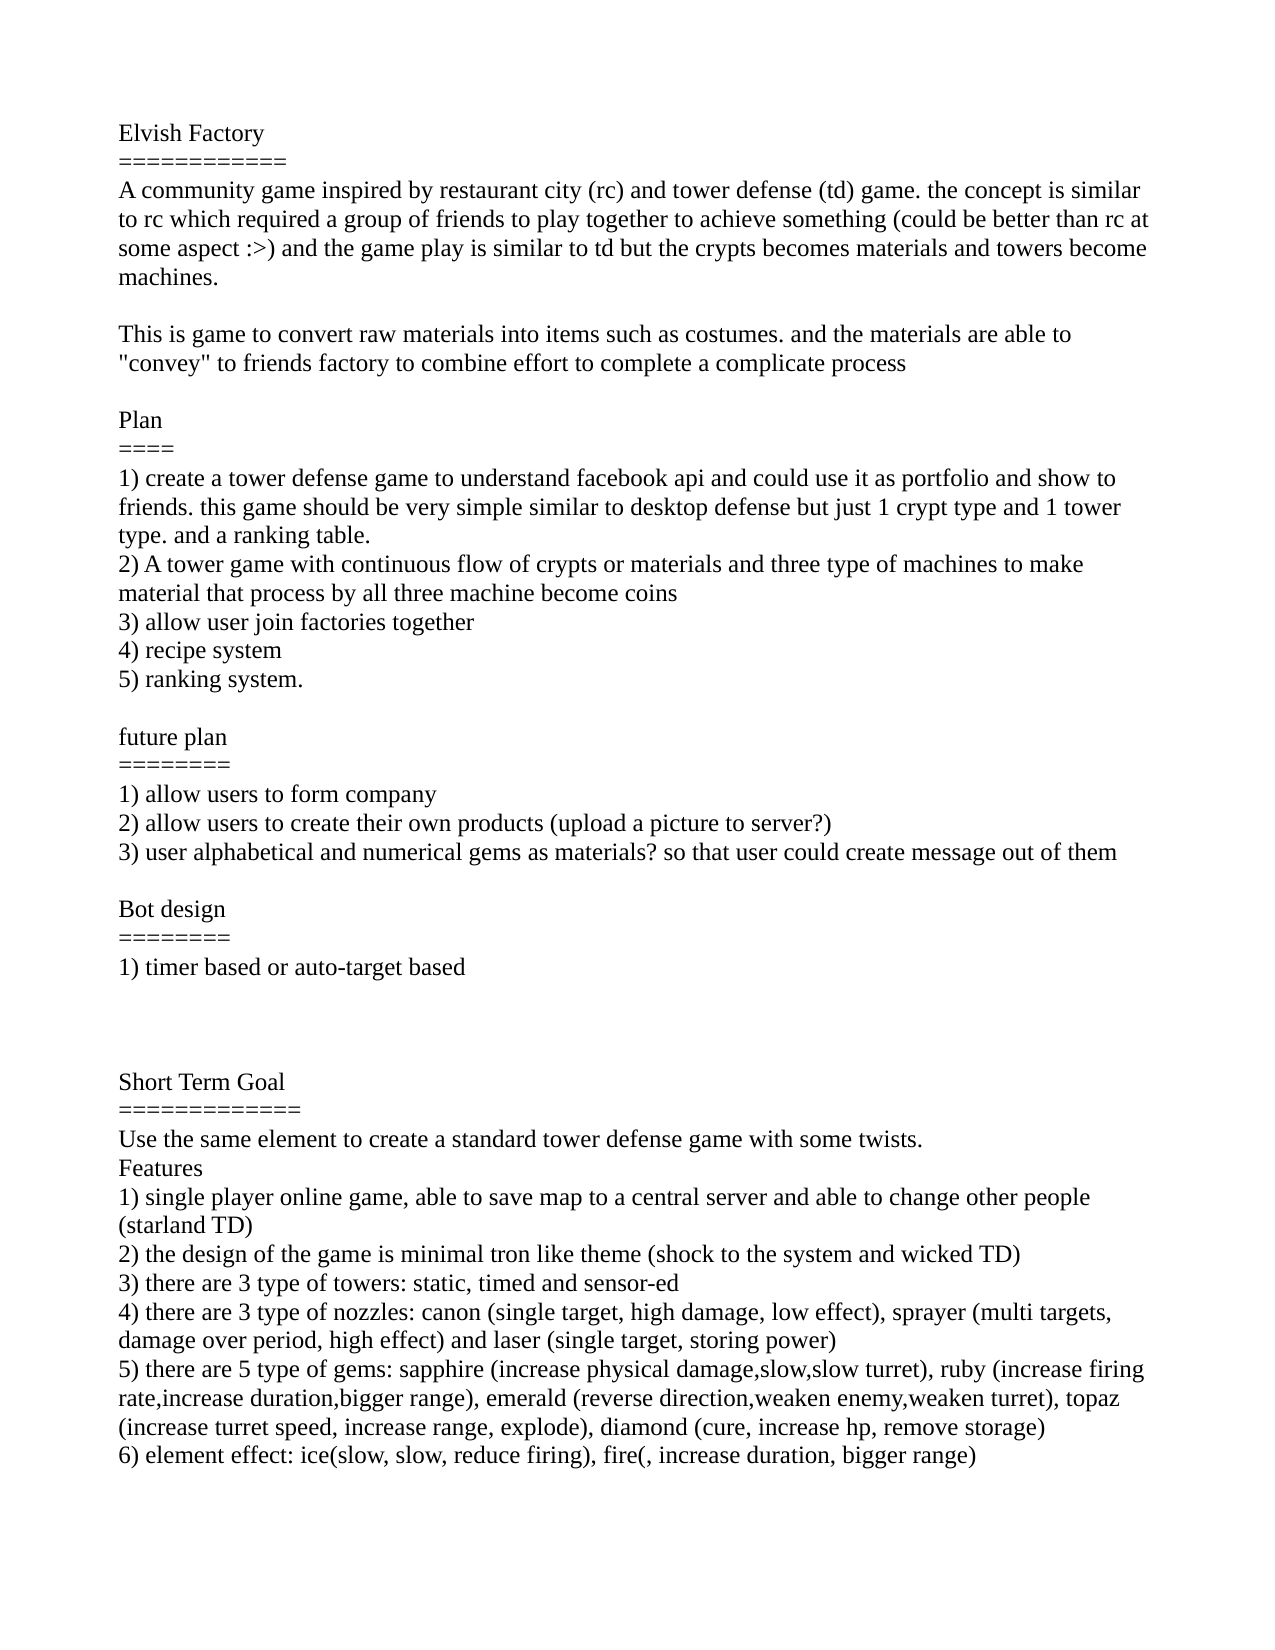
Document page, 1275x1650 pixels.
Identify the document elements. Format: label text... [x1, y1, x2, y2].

text Bot design [118, 894, 1157, 923]
text 5) there are 5 type of gems: sapphire (increase physical damage,slow,slow turret), ruby (increase firing rate,increase duration,bigger range), emerald (reverse direction,weaken enemy,weaken turret), topaz (increase turret speed, increase range, explode), diamond (cure, increase hp, remove storage) [118, 1354, 1157, 1441]
text 1) timer based or auto-target based [118, 952, 1157, 981]
text 2) allow users to create their own products (upload a picture to server?) [118, 808, 1157, 837]
text This is game to convert raw materials into items such as costumes. and the materials are able to "convey" to friends factory to combine effort to complete a complicate process [118, 319, 1157, 377]
text 1) allow users to form company [118, 779, 1157, 808]
text future plan [118, 722, 1157, 751]
text 4) recipe system [118, 636, 1157, 664]
text Short Term Goal [118, 1067, 1157, 1096]
text 3) allow user join factories together [118, 607, 1157, 636]
text ============= [118, 1096, 1157, 1124]
text ============ [118, 147, 1157, 176]
text Use the same element to create a standard tower defense game with some twists. [118, 1124, 1157, 1153]
text 6) element effect: ice(slow, slow, reduce firing), fire(, increase duration, bigger range) [118, 1441, 1157, 1469]
text 4) there are 3 type of nozzles: canon (single target, high damage, low effect), sprayer (multi targets, damage over period, high effect) and laser (single target, storing power) [118, 1297, 1157, 1354]
text Plan [118, 406, 1157, 434]
text 3) user alphabetical and numerical gems as materials? so that user could create message out of them [118, 837, 1157, 866]
text 1) create a tower defense game to understand facebook api and could use it as portfolio and show to friends. this game should be very simple similar to desktop defense but just 1 crypt type and 1 tower type. and a ranking table. [118, 463, 1157, 549]
text 1) single player online game, able to save map to a central server and able to change other people (starland TD) [118, 1182, 1157, 1239]
text 2) the design of the game is minimal tron like theme (shock to the system and wicked TD) [118, 1239, 1157, 1268]
text ======== [118, 923, 1157, 952]
text A community game inspired by restaurant city (rc) and tower defense (td) game. the concept is similar to rc which required a group of friends to play together to achieve something (could be better than rc at some aspect :>) and the game play is similar to td but the crypts becomes materials and towers become machines. [118, 176, 1157, 291]
text Elvish Factory [118, 118, 1157, 147]
text ==== [118, 434, 1157, 463]
text 3) there are 3 type of towers: static, timed and sensor-ed [118, 1268, 1157, 1297]
text 2) A tower game with continuous flow of crypts or materials and three type of machines to make material that process by all three machine become coins [118, 549, 1157, 607]
text 5) ranking system. [118, 664, 1157, 693]
text Features [118, 1153, 1157, 1182]
text ======== [118, 751, 1157, 779]
